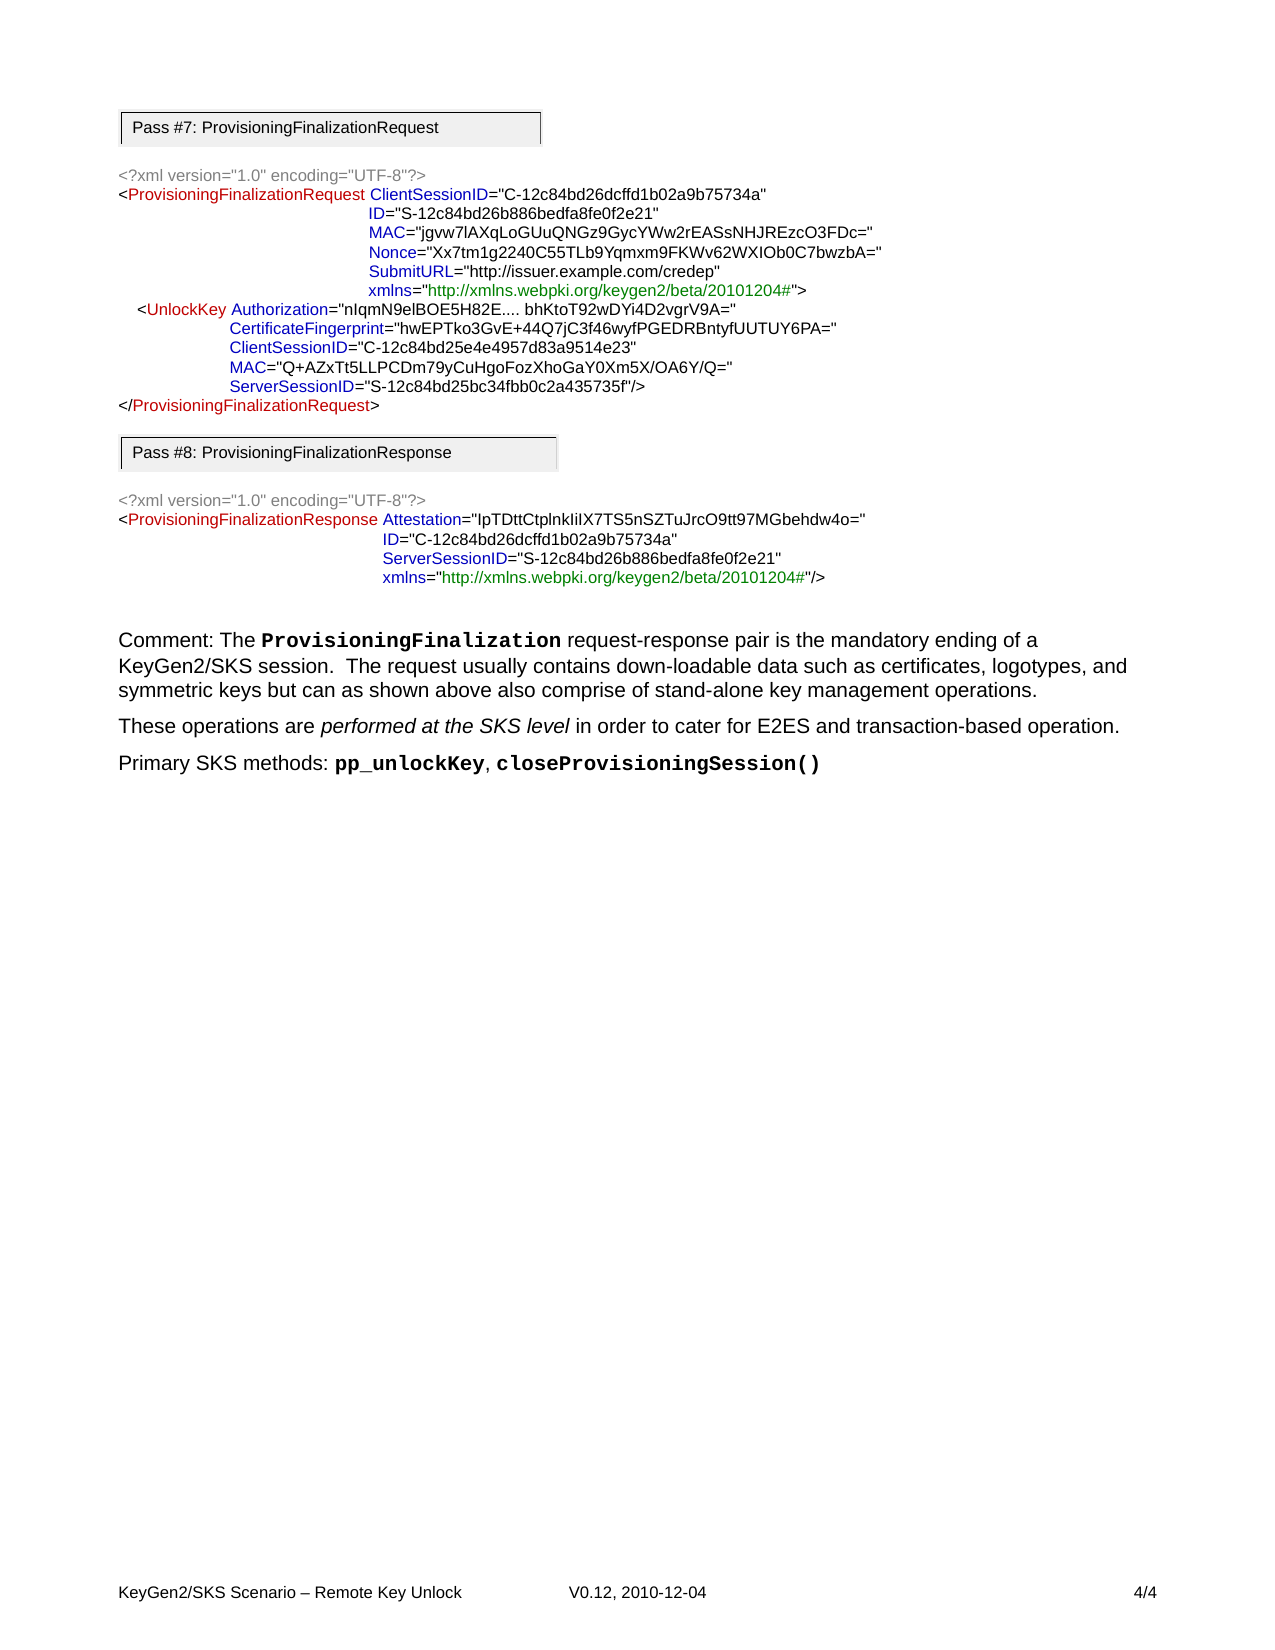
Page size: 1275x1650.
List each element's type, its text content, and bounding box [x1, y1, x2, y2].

text Primary SKS methods: pp_unlockKey, closeProvisioningSession() [118, 751, 1157, 777]
text Nonce="Xx7tm1g2240C55TLb9Yqmxm9FKWv62WXIOb0C7bwzbA=" [118, 242, 1157, 262]
text <?xml version="1.0" encoding="UTF-8"?> <ProvisioningFinalizationResponse Attestation="IpTDttCtplnkIiIX7TS5nSZTuJrcO9tt97MGbehdw4o=" ID="C-12c84bd26dcffd1b02a9b75734a" ServerSessionID="S-12c84bd26b886bedfa8fe0f2e21" xmlns="http://xmlns.webpki.org/keygen2/beta/20101204#"/> [118, 472, 1157, 616]
text ID="S-12c84bd26b886bedfa8fe0f2e21" [118, 204, 1157, 223]
table_header Pass #7: ProvisioningFinalizationRequest [118, 109, 543, 147]
text ServerSessionID="S-12c84bd25bc34fbb0c2a435735f"/> </ProvisioningFinalizationRequest> [118, 377, 1157, 434]
text xmlns="http://xmlns.webpki.org/keygen2/beta/20101204#"> <UnlockKey Authorization="nIqmN9elBOE5H82E.... bhKtoT92wDYi4D2vgrV9A=" [118, 281, 1157, 319]
text These operations are performed at the SKS level in order to cater for E2ES and transaction-based operation. [118, 714, 1157, 738]
text <?xml version="1.0" encoding="UTF-8"?> <ProvisioningFinalizationRequest ClientSessionID="C-12c84bd26dcffd1b02a9b75734a" [118, 147, 1157, 204]
text MAC="jgvw7lAXqLoGUuQNGz9GycYWw2rEASsNHJREzcO3FDc=" [118, 223, 1157, 242]
text CertificateFingerprint="hwEPTko3GvE+44Q7jC3f46wyfPGEDRBntyfUUTUY6PA=" [118, 319, 1157, 338]
text SubmitURL="http://issuer.example.com/credep" [118, 262, 1157, 281]
text ClientSessionID="C-12c84bd25e4e4957d83a9514e23" [118, 338, 1157, 357]
text Comment: The ProvisioningFinalization request-response pair is the mandatory ending of a KeyGen2/SKS session. The request usually contains down-loadable data such as certificates, logotypes, and symmetric keys but can as shown above also comprise of stand-alone key management operations. [118, 628, 1157, 702]
table_header Pass #8: ProvisioningFinalizationResponse [118, 434, 559, 472]
text MAC="Q+AZxTt5LLPCDm79yCuHgoFozXhoGaY0Xm5X/OA6Y/Q=" [118, 357, 1157, 377]
